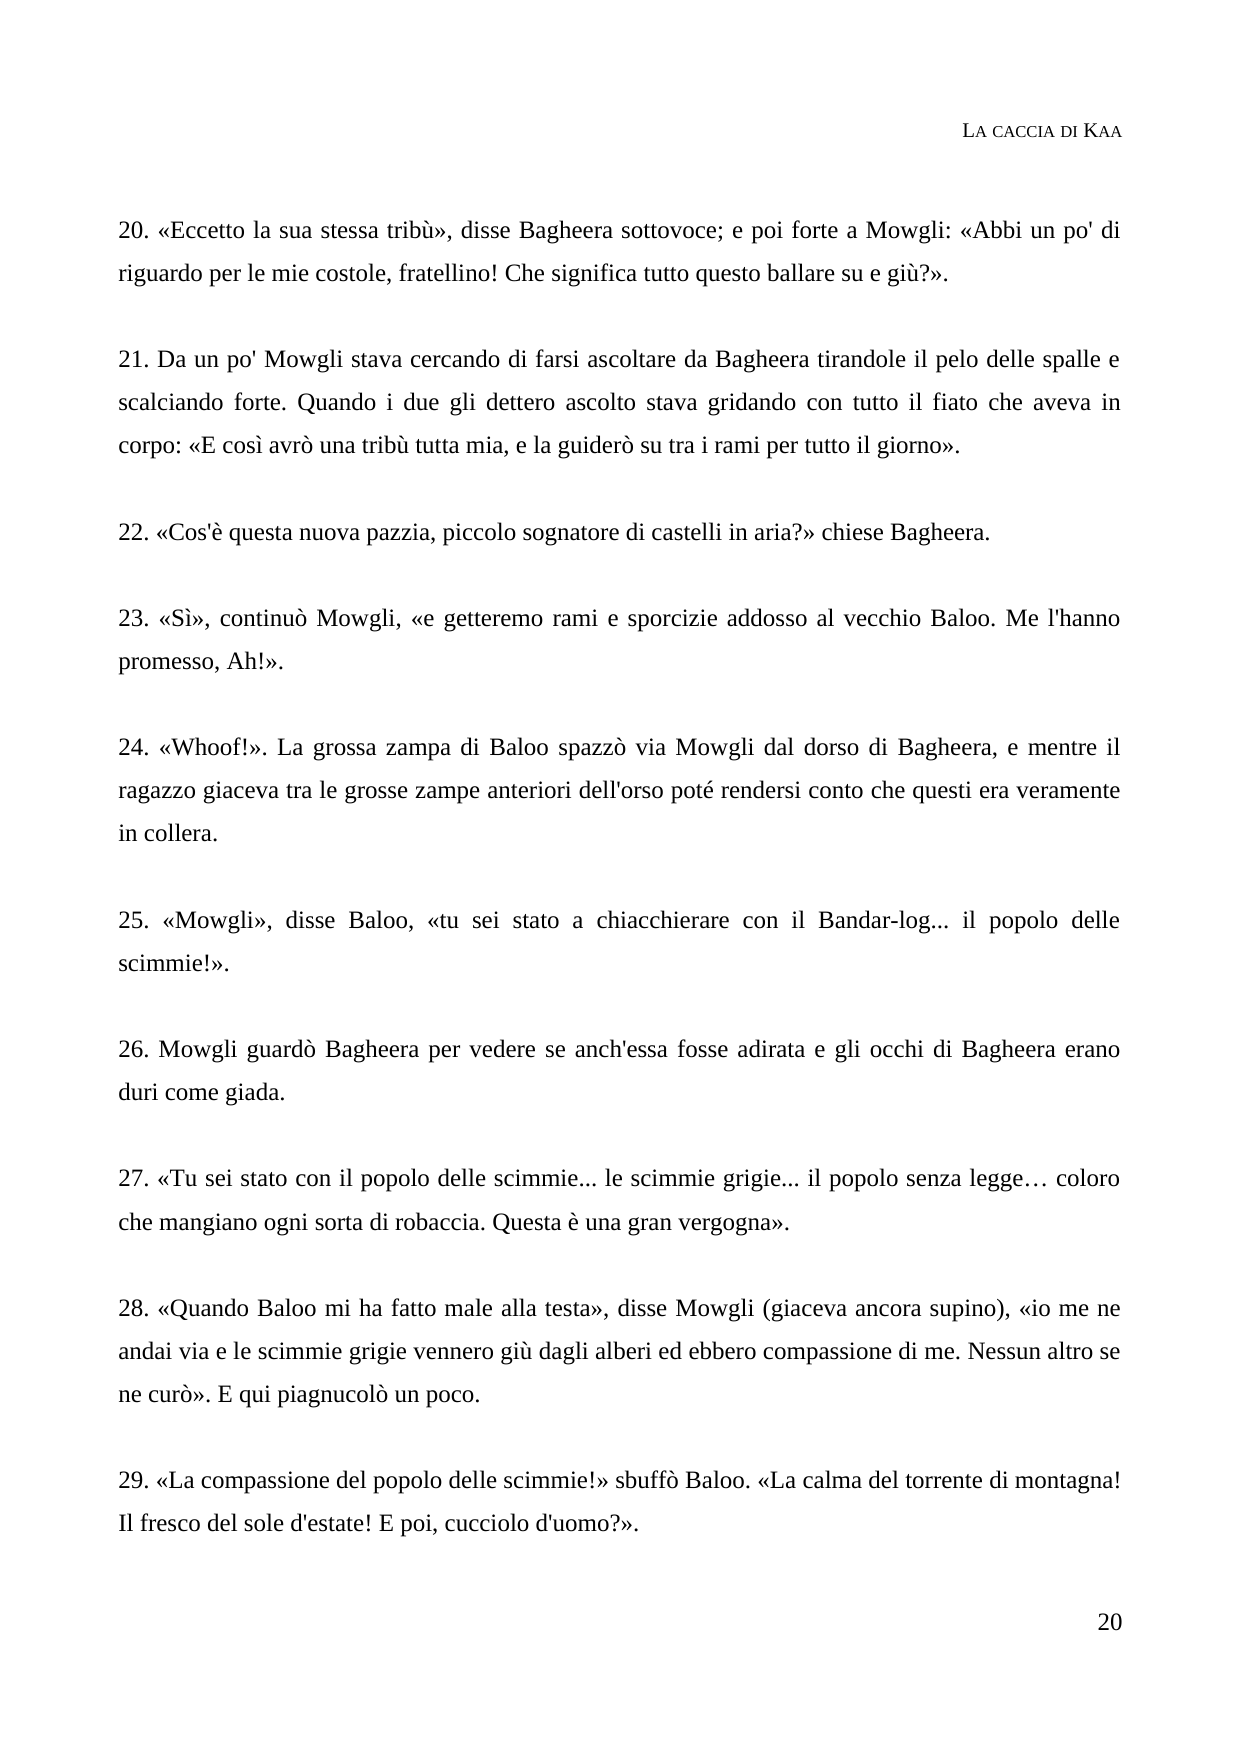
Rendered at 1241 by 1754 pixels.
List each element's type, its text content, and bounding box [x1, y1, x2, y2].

text 23. «Sì», continuò Mowgli, «e getteremo rami e sporcizie addosso al vecchio Baloo. Me l'hanno promesso, Ah!». [118, 603, 1122, 675]
text 29. «La compassione del popolo delle scimmie!» sbuffò Baloo. «La calma del torrente di montagna! Il fresco del sole d'estate! E poi, cucciolo d'uomo?». [118, 1465, 1122, 1537]
text 24. «Whoof!». La grossa zampa di Baloo spazzò via Mowgli dal dorso di Bagheera, e mentre il ragazzo giaceva tra le grosse zampe anteriori dell'orso poté rendersi conto che questi era veramente in collera. [118, 732, 1122, 847]
text 27. «Tu sei stato con il popolo delle scimmie... le scimmie grigie... il popolo senza legge… coloro che mangiano ogni sorta di robaccia. Questa è una gran vergogna». [118, 1163, 1122, 1235]
text 25. «Mowgli», disse Baloo, «tu sei stato a chiacchierare con il Bandar-log... il popolo delle scimmie!». [118, 905, 1122, 977]
text 21. Da un po' Mowgli stava cercando di farsi ascoltare da Bagheera tirandole il pelo delle spalle e scalciando forte. Quando i due gli dettero ascolto stava gridando con tutto il fiato che aveva in corpo: «E così avrò una tribù tutta mia, e la guiderò su tra i rami per tutto il giorno». [118, 344, 1122, 459]
text 22. «Cos'è questa nuova pazzia, piccolo sognatore di castelli in aria?» chiese Bagheera. [118, 517, 1122, 545]
text 28. «Quando Baloo mi ha fatto male alla testa», disse Mowgli (giaceva ancora supino), «io me ne andai via e le scimmie grigie vennero giù dagli alberi ed ebbero compassione di me. Nessun altro se ne curò». E qui piagnucolò un poco. [118, 1293, 1122, 1408]
text 26. Mowgli guardò Bagheera per vedere se anch'essa fosse adirata e gli occhi di Bagheera erano duri come giada. [118, 1034, 1122, 1106]
text 20. «Eccetto la sua stessa tribù», disse Bagheera sottovoce; e poi forte a Mowgli: «Abbi un po' di riguardo per le mie costole, fratellino! Che significa tutto questo ballare su e giù?». [118, 215, 1122, 287]
